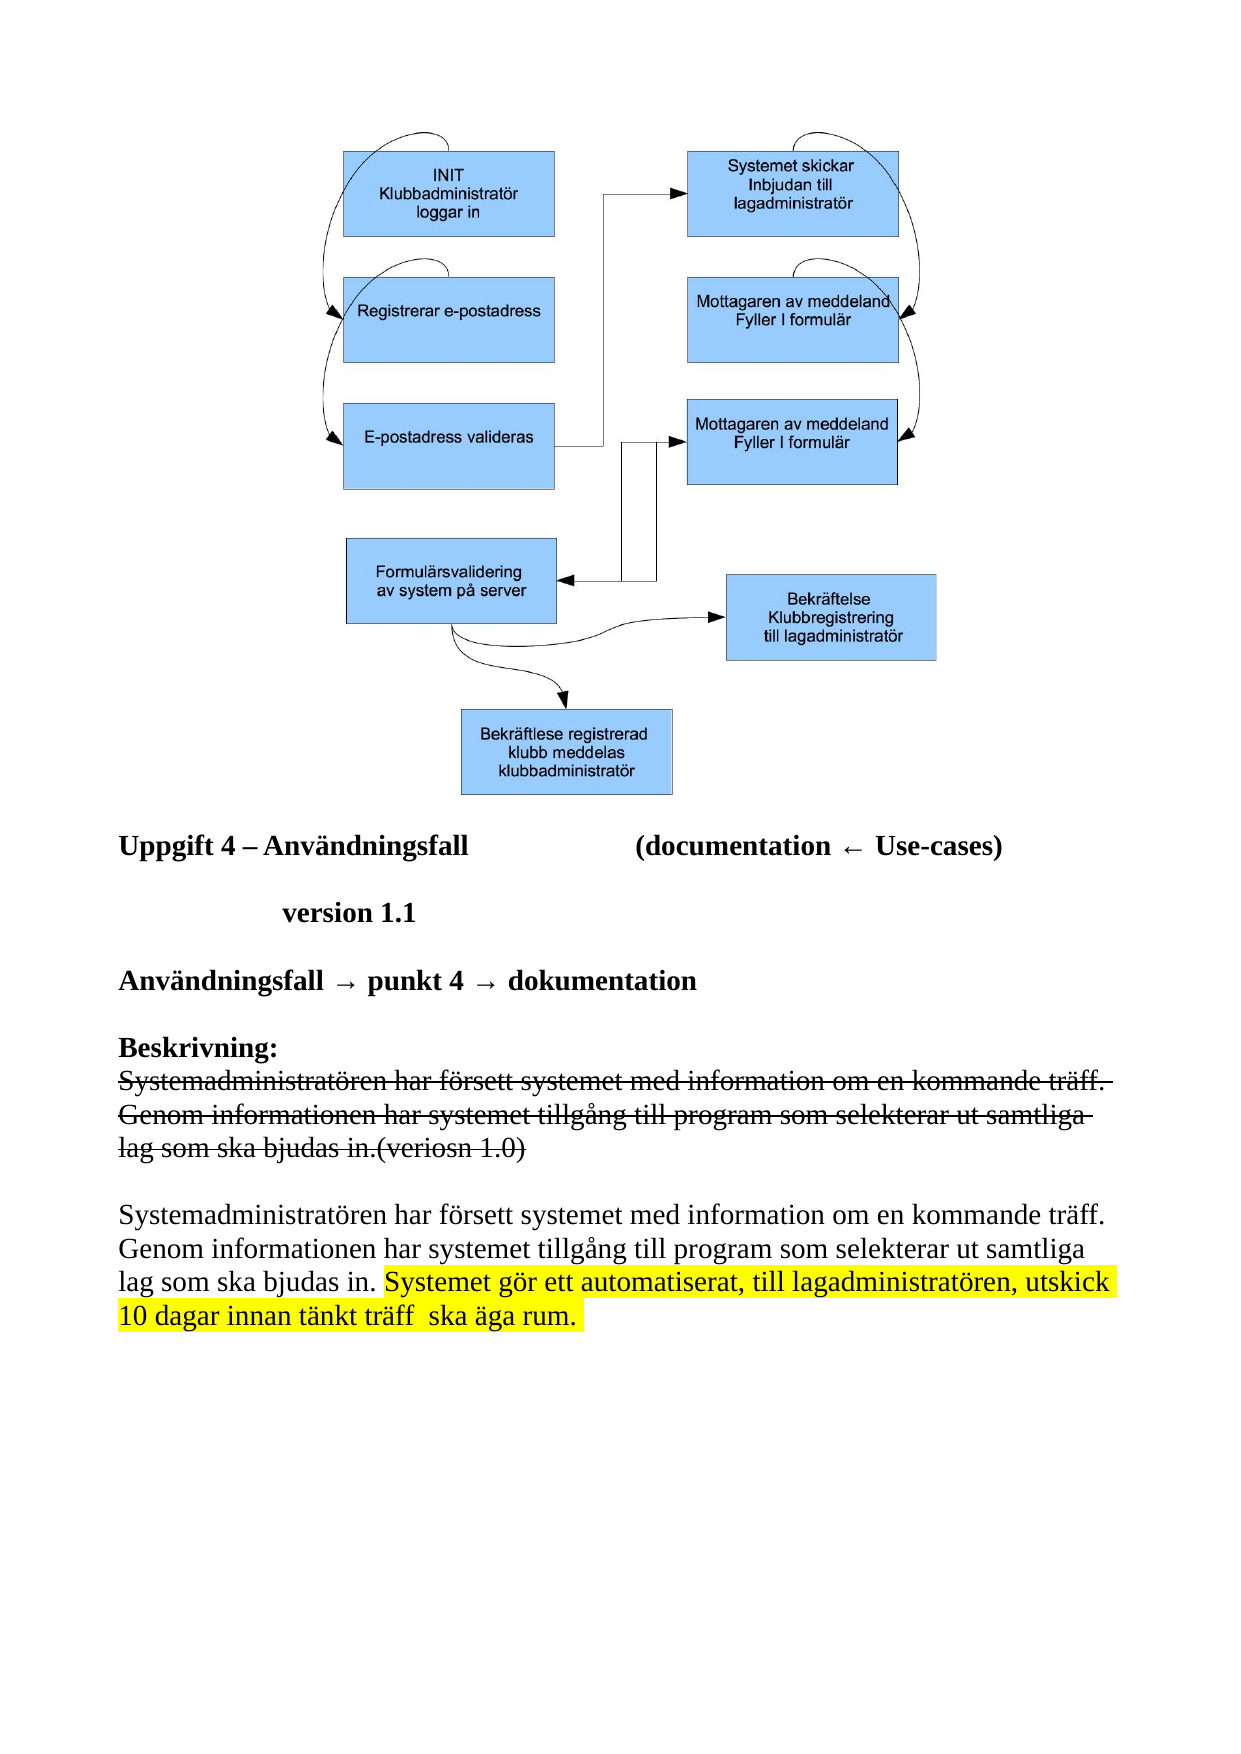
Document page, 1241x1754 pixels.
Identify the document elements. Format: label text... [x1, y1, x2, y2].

text Användningsfall → punkt 4 → dokumentation [118, 963, 1122, 996]
text version 1.1 [118, 896, 1122, 929]
text Uppgift 4 – Användningsfall (documentation ← Use-cases) [118, 828, 1122, 862]
text Systemadministratören har försett systemet med information om en kommande träff. Genom informationen har systemet tillgång till program som selekterar ut samtliga lag som ska bjudas in. Systemet gör ett automatiserat, till lagadministratören, utskick 10 dagar innan tänkt träff ska äga rum. [118, 1197, 1122, 1332]
picture [322, 132, 937, 795]
text Beskrivning: [118, 1030, 1122, 1063]
text Systemadministratören har försett systemet med information om en kommande träff. Genom informationen har systemet tillgång till program som selekterar ut samtliga lag som ska bjudas in.(veriosn 1.0) [118, 1063, 1122, 1164]
